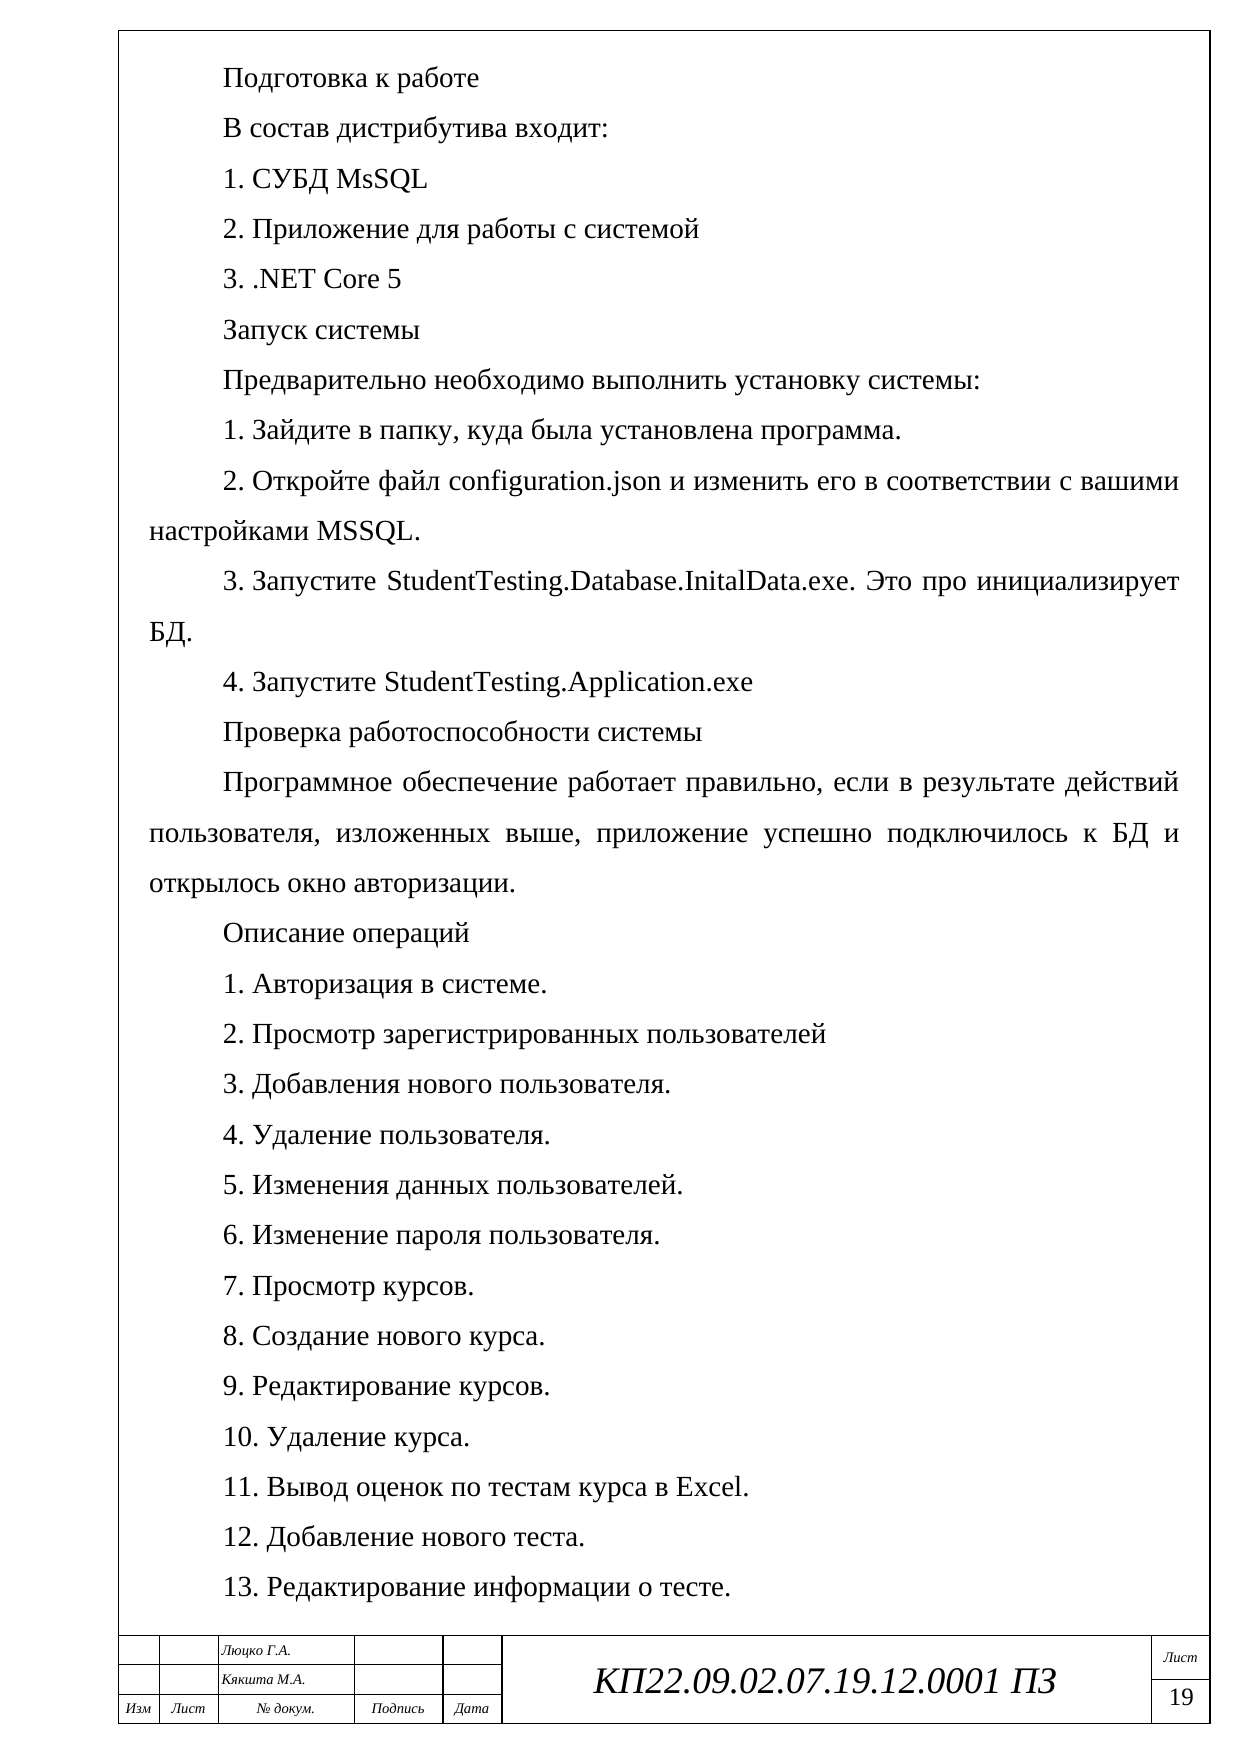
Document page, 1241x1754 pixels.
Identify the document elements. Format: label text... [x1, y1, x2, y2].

subtitle Описание операций [223, 916, 1180, 949]
text Программное обеспечение работает правильно, если в результате действий пользователя, изложенных выше, приложение успешно подключилось к БД и открылось окно авторизации. [149, 764, 1180, 899]
list СУБД MsSQL [149, 161, 1180, 194]
list Зайдите в папку, куда была установлена программа. [149, 412, 1180, 446]
list Добавления нового пользователя. [149, 1066, 1180, 1100]
list Приложение для работы с системой [149, 211, 1180, 245]
subtitle Проверка работоспособности системы [223, 714, 1180, 748]
list Изменение пароля пользователя. [149, 1217, 1180, 1251]
list Запустите StudentTesting.Application.exe [149, 664, 1180, 697]
list Удаление пользователя. [149, 1117, 1180, 1150]
list Вывод оценок по тестам курса в Excel. [149, 1469, 1180, 1502]
list Авторизация в системе. [149, 966, 1180, 999]
list Запустите StudentTesting.Database.InitalData.exe. Это про инициализирует БД. [149, 563, 1180, 647]
list Редактирование курсов. [149, 1368, 1180, 1402]
text Предварительно необходимо выполнить установку системы: [149, 362, 1180, 396]
list Добавление нового теста. [149, 1519, 1180, 1553]
list Откройте файл configuration.json и изменить его в соответствии с вашими настройками MSSQL. [149, 463, 1180, 547]
text В состав дистрибутива входит: [149, 111, 1180, 144]
list Просмотр зарегистрированных пользователей [149, 1016, 1180, 1050]
list Просмотр курсов. [149, 1268, 1180, 1301]
list Изменения данных пользователей. [149, 1167, 1180, 1201]
list Удаление курса. [149, 1419, 1180, 1452]
subtitle Запуск системы [223, 312, 1180, 345]
subtitle Подготовка к работе [223, 60, 1180, 94]
list Создание нового курса. [149, 1318, 1180, 1352]
list .NET Core 5 [149, 261, 1180, 295]
list Редактирование информации о тесте. [149, 1569, 1180, 1603]
